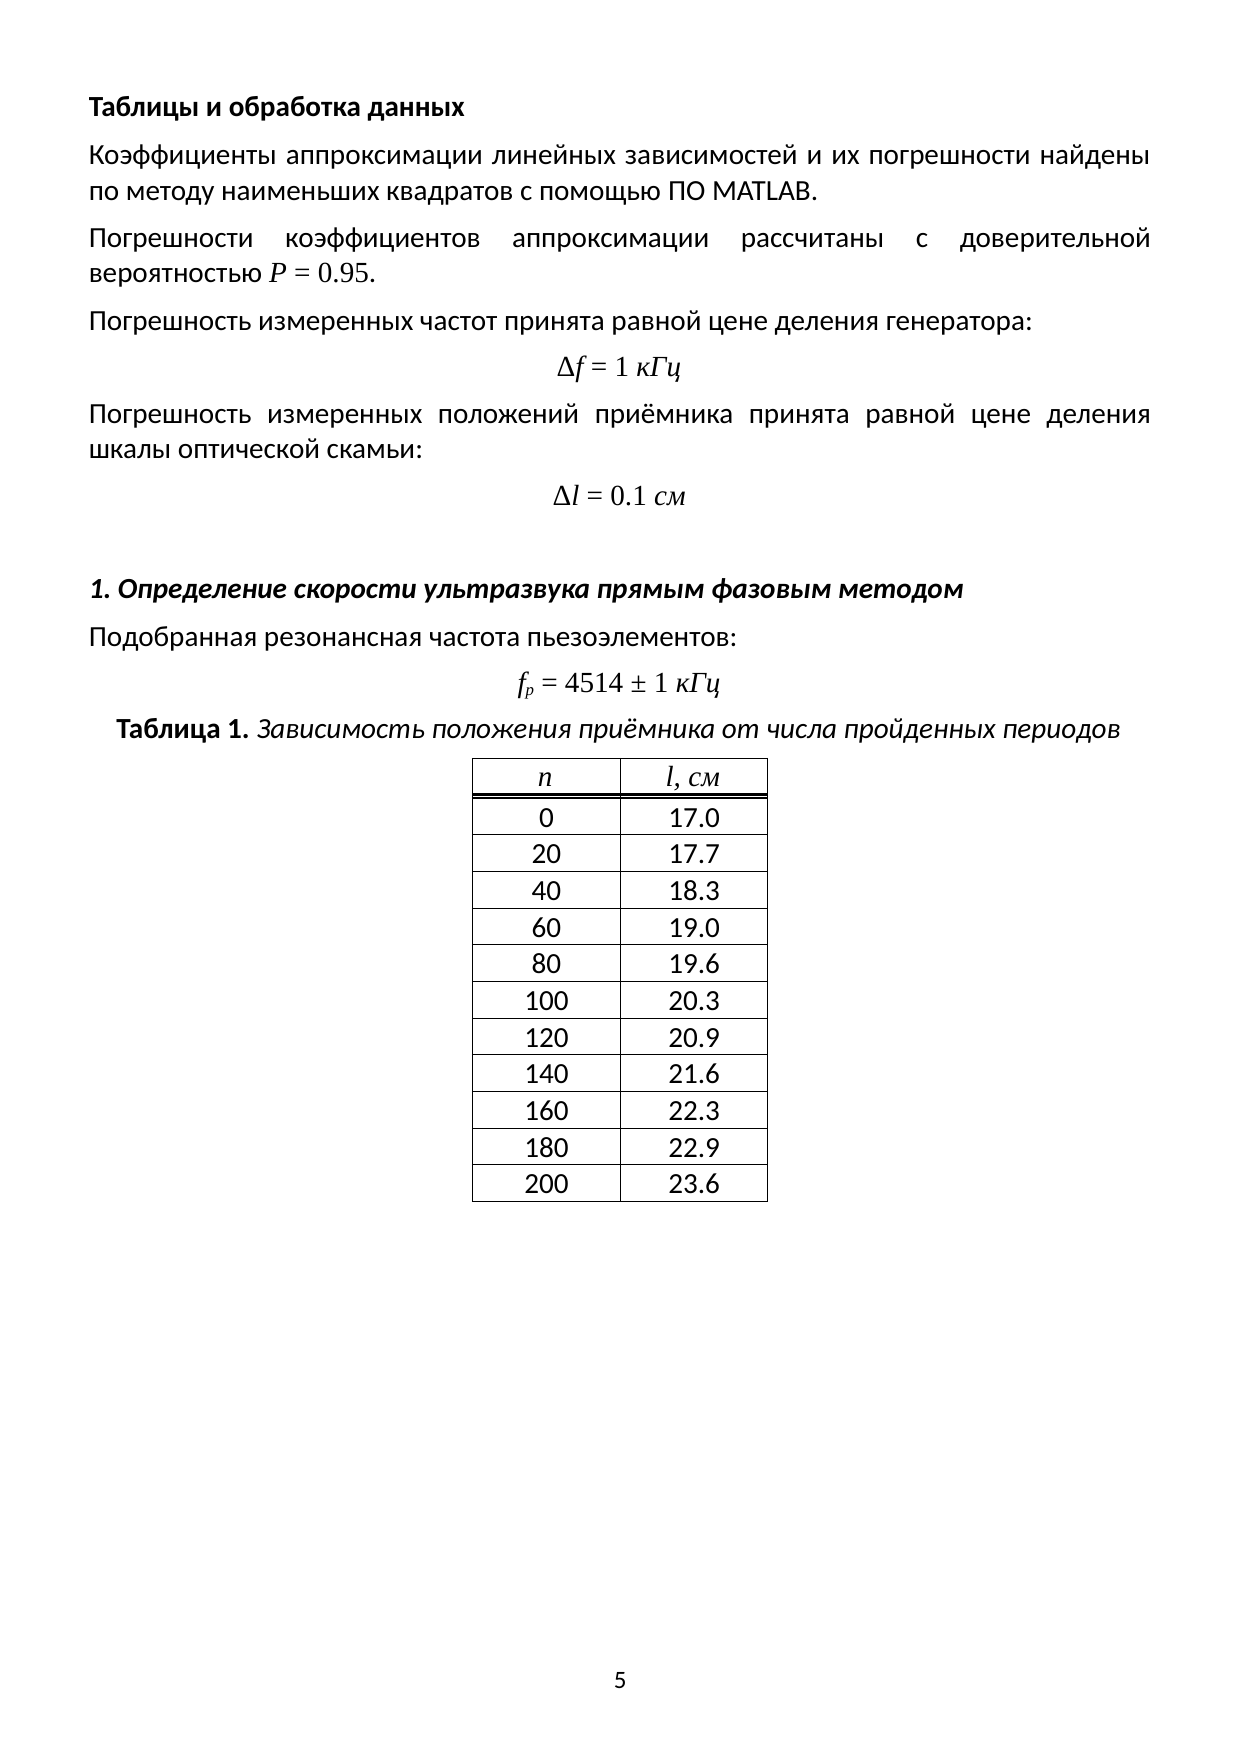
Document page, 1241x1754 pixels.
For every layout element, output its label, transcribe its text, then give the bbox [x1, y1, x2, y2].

table_cell 19.6 [621, 945, 767, 981]
text Коэффициенты аппроксимации линейных зависимостей и их погрешности найдены по методу наименьших квадратов с помощью ПО MATLAB. [88, 136, 1152, 207]
subtitle 1. Определение скорости ультразвука прямым фазовым методом [88, 570, 1152, 606]
table_cell 140 [473, 1055, 620, 1091]
text Подобранная резонансная частота пьезоэлементов: [88, 618, 1152, 653]
text Погрешность измеренных положений приёмника принята равной цене деления шкалы оптической скамьи: [88, 395, 1152, 466]
text Таблица 1. Зависимость положения приёмника от числа пройденных периодов [88, 711, 1152, 746]
table_cell 17.0 [621, 799, 767, 834]
text Δl = 0.1 см [88, 478, 1152, 511]
subtitle Таблицы и обработка данных [88, 88, 1152, 124]
table_cell 80 [473, 945, 620, 981]
text fр = 4514 ± 1 кГц [88, 665, 1152, 699]
table_cell 180 [473, 1129, 620, 1164]
table_cell 20 [473, 835, 620, 871]
text Погрешности коэффициентов аппроксимации рассчитаны с доверительной вероятностью P = 0.95. [88, 219, 1152, 290]
table_cell 22.9 [621, 1129, 767, 1164]
table_cell 200 [473, 1165, 620, 1201]
table_header l, см [621, 759, 767, 792]
table_cell 21.6 [621, 1055, 767, 1091]
table_cell 19.0 [621, 909, 767, 944]
table_cell 17.7 [621, 835, 767, 871]
table_cell 0 [473, 799, 620, 834]
text Погрешность измеренных частот принята равной цене деления генератора: [88, 302, 1152, 338]
table_cell 18.3 [621, 872, 767, 908]
table_cell 22.3 [621, 1092, 767, 1128]
table_cell 20.3 [621, 982, 767, 1018]
table_cell 100 [473, 982, 620, 1018]
table_cell 20.9 [621, 1019, 767, 1054]
table_header n [473, 759, 620, 792]
table_cell 120 [473, 1019, 620, 1054]
table_cell 60 [473, 909, 620, 944]
text Δf = 1 кГц [88, 349, 1152, 383]
table_cell 23.6 [621, 1165, 767, 1201]
table_cell 40 [473, 872, 620, 908]
table_cell 160 [473, 1092, 620, 1128]
